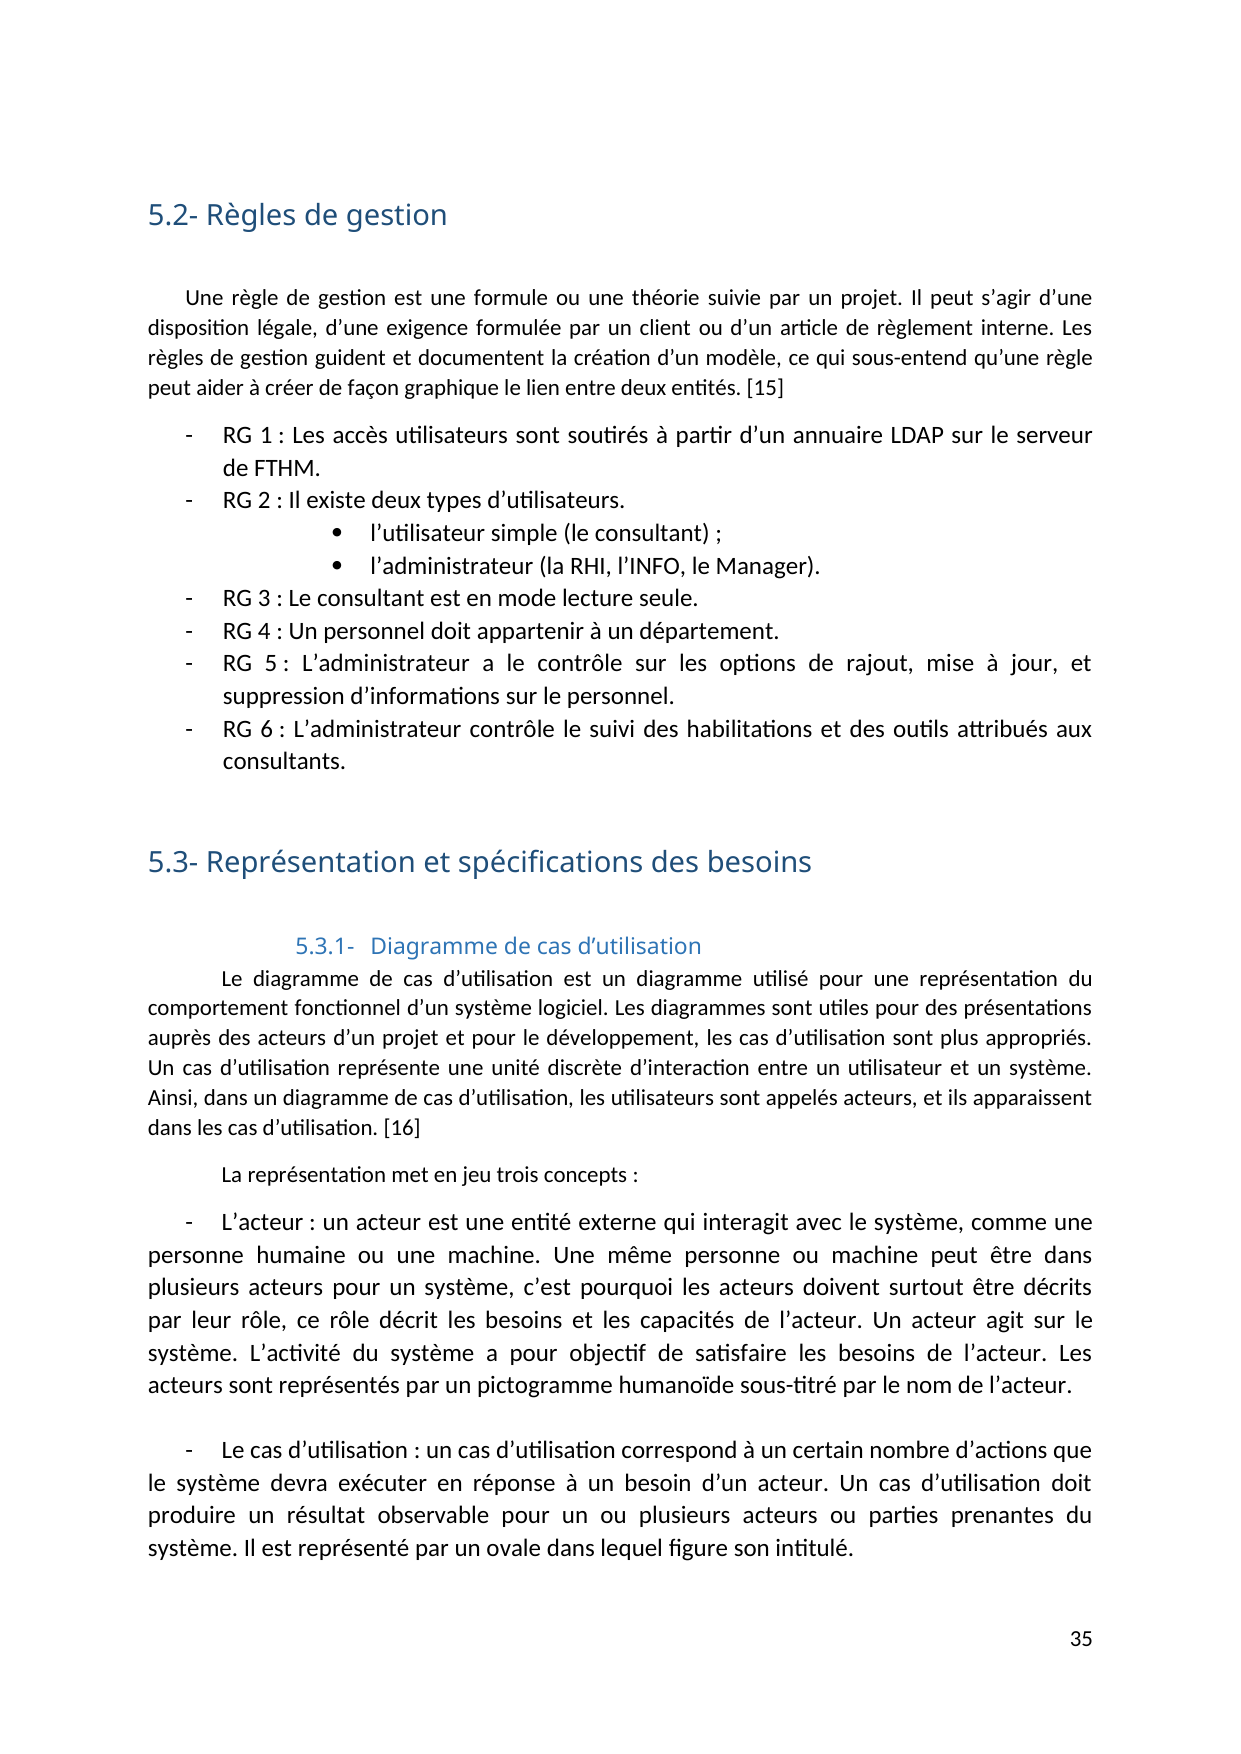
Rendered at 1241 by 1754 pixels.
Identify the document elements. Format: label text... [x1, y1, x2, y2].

subtitle 5.3- Représentation et spécifications des besoins [148, 841, 1093, 881]
list l’administrateur (la RHI, l’INFO, le Manager). [333, 550, 1093, 580]
subtitle 5.2- Règles de gestion [148, 194, 1093, 234]
list RG 5 : L’administrateur a le contrôle sur les options de rajout, mise à jour, et suppression d’informations sur le personnel. [185, 648, 1093, 711]
list RG 2 : Il existe deux types d’utilisateurs. [185, 484, 1093, 515]
list l’utilisateur simple (le consultant) ; [333, 517, 1093, 548]
text Le diagramme de cas d’utilisation est un diagramme utilisé pour une représentation du comportement fonctionnel d’un système logiciel. Les diagrammes sont utiles pour des présentations auprès des acteurs d’un projet et pour le développement, les cas d’utilisation sont plus appropriés. Un cas d’utilisation représente une unité discrète d’interaction entre un utilisateur et un système. Ainsi, dans un diagramme de cas d’utilisation, les utilisateurs sont appelés acteurs, et ils apparaissent dans les cas d’utilisation. [16] [148, 964, 1093, 1141]
list L’acteur : un acteur est une entité externe qui interagit avec le système, comme une personne humaine ou une machine. Une même personne ou machine peut être dans plusieurs acteurs pour un système, c’est pourquoi les acteurs doivent surtout être décrits par leur rôle, ce rôle décrit les besoins et les capacités de l’acteur. Un acteur agit sur le système. L’activité du système a pour objectif de satisfaire les besoins de l’acteur. Les acteurs sont représentés par un pictogramme humanoïde sous-titré par le nom de l’acteur. [148, 1206, 1093, 1400]
list RG 6 : L’administrateur contrôle le suivi des habilitations et des outils attribués aux consultants. [185, 713, 1093, 776]
list RG 3 : Le consultant est en mode lecture seule. [185, 582, 1093, 613]
text La représentation met en jeu trois concepts : [148, 1160, 1093, 1188]
list RG 1 : Les accès utilisateurs sont soutirés à partir d’un annuaire LDAP sur le serveur de FTHM. [185, 419, 1093, 482]
list Le cas d’utilisation : un cas d’utilisation correspond à un certain nombre d’actions que le système devra exécuter en réponse à un besoin d’un acteur. Un cas d’utilisation doit produire un résultat observable pour un ou plusieurs acteurs ou parties prenantes du système. Il est représenté par un ovale dans lequel figure son intitulé. [148, 1434, 1093, 1563]
subtitle Diagramme de cas d’utilisation [295, 930, 1093, 961]
text Une règle de gestion est une formule ou une théorie suivie par un projet. Il peut s’agir d’une disposition légale, d’une exigence formulée par un client ou d’un article de règlement interne. Les règles de gestion guident et documentent la création d’un modèle, ce qui sous-entend qu’une règle peut aider à créer de façon graphique le lien entre deux entités. [15] [148, 283, 1093, 401]
list RG 4 : Un personnel doit appartenir à un département. [185, 615, 1093, 646]
